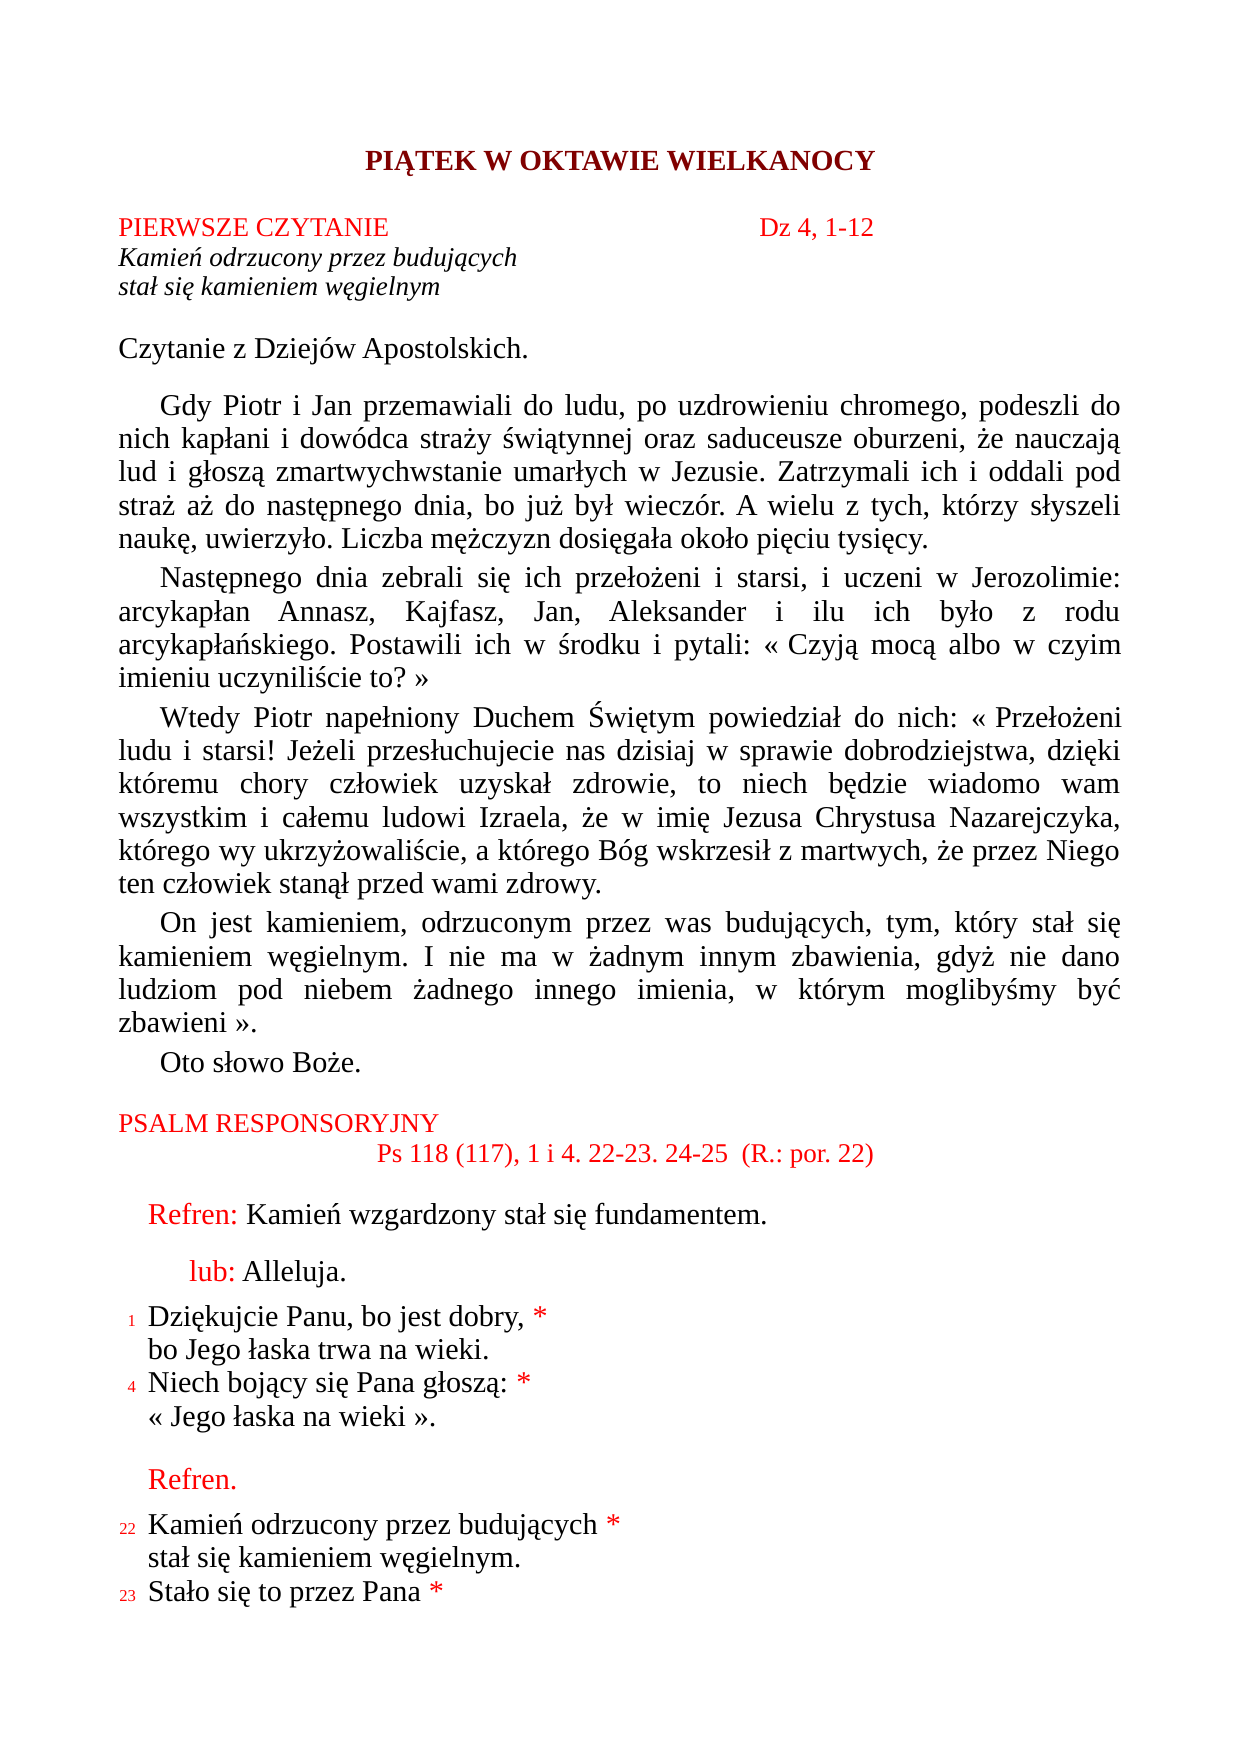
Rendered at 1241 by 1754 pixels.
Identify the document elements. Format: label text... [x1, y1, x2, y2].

text Refren. [118, 1462, 1122, 1496]
text Gdy Piotr i Jan przemawiali do ludu, po uzdrowieniu chromego, podeszli do nich kapłani i dowódca straży świątynnej oraz saduceusze oburzeni, że nauczają lud i głoszą zmartwychwstanie umarłych w Jezusie. Zatrzymali ich i oddali pod straż aż do następnego dnia, bo już był wieczór. A wielu z tych, którzy słyszeli naukę, uwierzyło. Liczba mężczyzn dosięgała około pięciu tysięcy. [118, 388, 1122, 555]
text Oto słowo Boże. [118, 1046, 1122, 1079]
text 22 Kamień odrzucony przez budujących * [118, 1508, 1122, 1541]
text Następnego dnia zebrali się ich przełożeni i starsi, i uczeni w Jerozolimie: arcykapłan Annasz, Kajfasz, Jan, Aleksander i ilu ich było z rodu arcykapłańskiego. Postawili ich w środku i pytali: « Czyją mocą albo w czyim imieniu uczyniliście to? » [118, 561, 1122, 694]
text Refren: Kamień wzgardzony stał się fundamentem. [118, 1198, 1122, 1231]
text « Jego łaska na wieki ». [118, 1399, 1122, 1433]
text 23 Stało się to przez Pana * [118, 1574, 1122, 1608]
text lub: Alleluja. [118, 1254, 1122, 1288]
text Piątek w oktawie Wielkanocy [118, 143, 1122, 177]
text Pierwsze czytanie Dz 4, 1-12 [118, 212, 1122, 242]
text 1 Dziękujcie Panu, bo jest dobry, * [118, 1299, 1122, 1333]
text On jest kamieniem, odrzuconym przez was budujących, tym, który stał się kamieniem węgielnym. I nie ma w żadnym innym zbawienia, gdyż nie dano ludziom pod niebem żadnego innego imienia, w którym moglibyśmy być zbawieni ». [118, 906, 1122, 1039]
text bo Jego łaska trwa na wieki. [118, 1333, 1122, 1366]
text Czytanie z Dziejów Apostolskich. [118, 331, 1122, 365]
text Kamień odrzucony przez budujących stał się kamieniem węgielnym [118, 242, 1122, 302]
text stał się kamieniem węgielnym. [118, 1541, 1122, 1574]
text Wtedy Piotr napełniony Duchem Świętym powiedział do nich: « Przełożeni ludu i starsi! Jeżeli przesłuchujecie nas dzisiaj w sprawie dobrodziejstwa, dzięki któremu chory człowiek uzyskał zdrowie, to niech będzie wiadomo wam wszystkim i całemu ludowi Izraela, że w imię Jezusa Chrystusa Nazarejczyka, którego wy ukrzyżowaliście, a którego Bóg wskrzesił z martwych, że przez Niego ten człowiek stanął przed wami zdrowy. [118, 700, 1122, 900]
text 4 Niech bojący się Pana głoszą: * [118, 1366, 1122, 1399]
text Psalm responsoryjny Ps 118 (117), 1 i 4. 22-23. 24-25 (R.: por. 22) [118, 1108, 1122, 1168]
